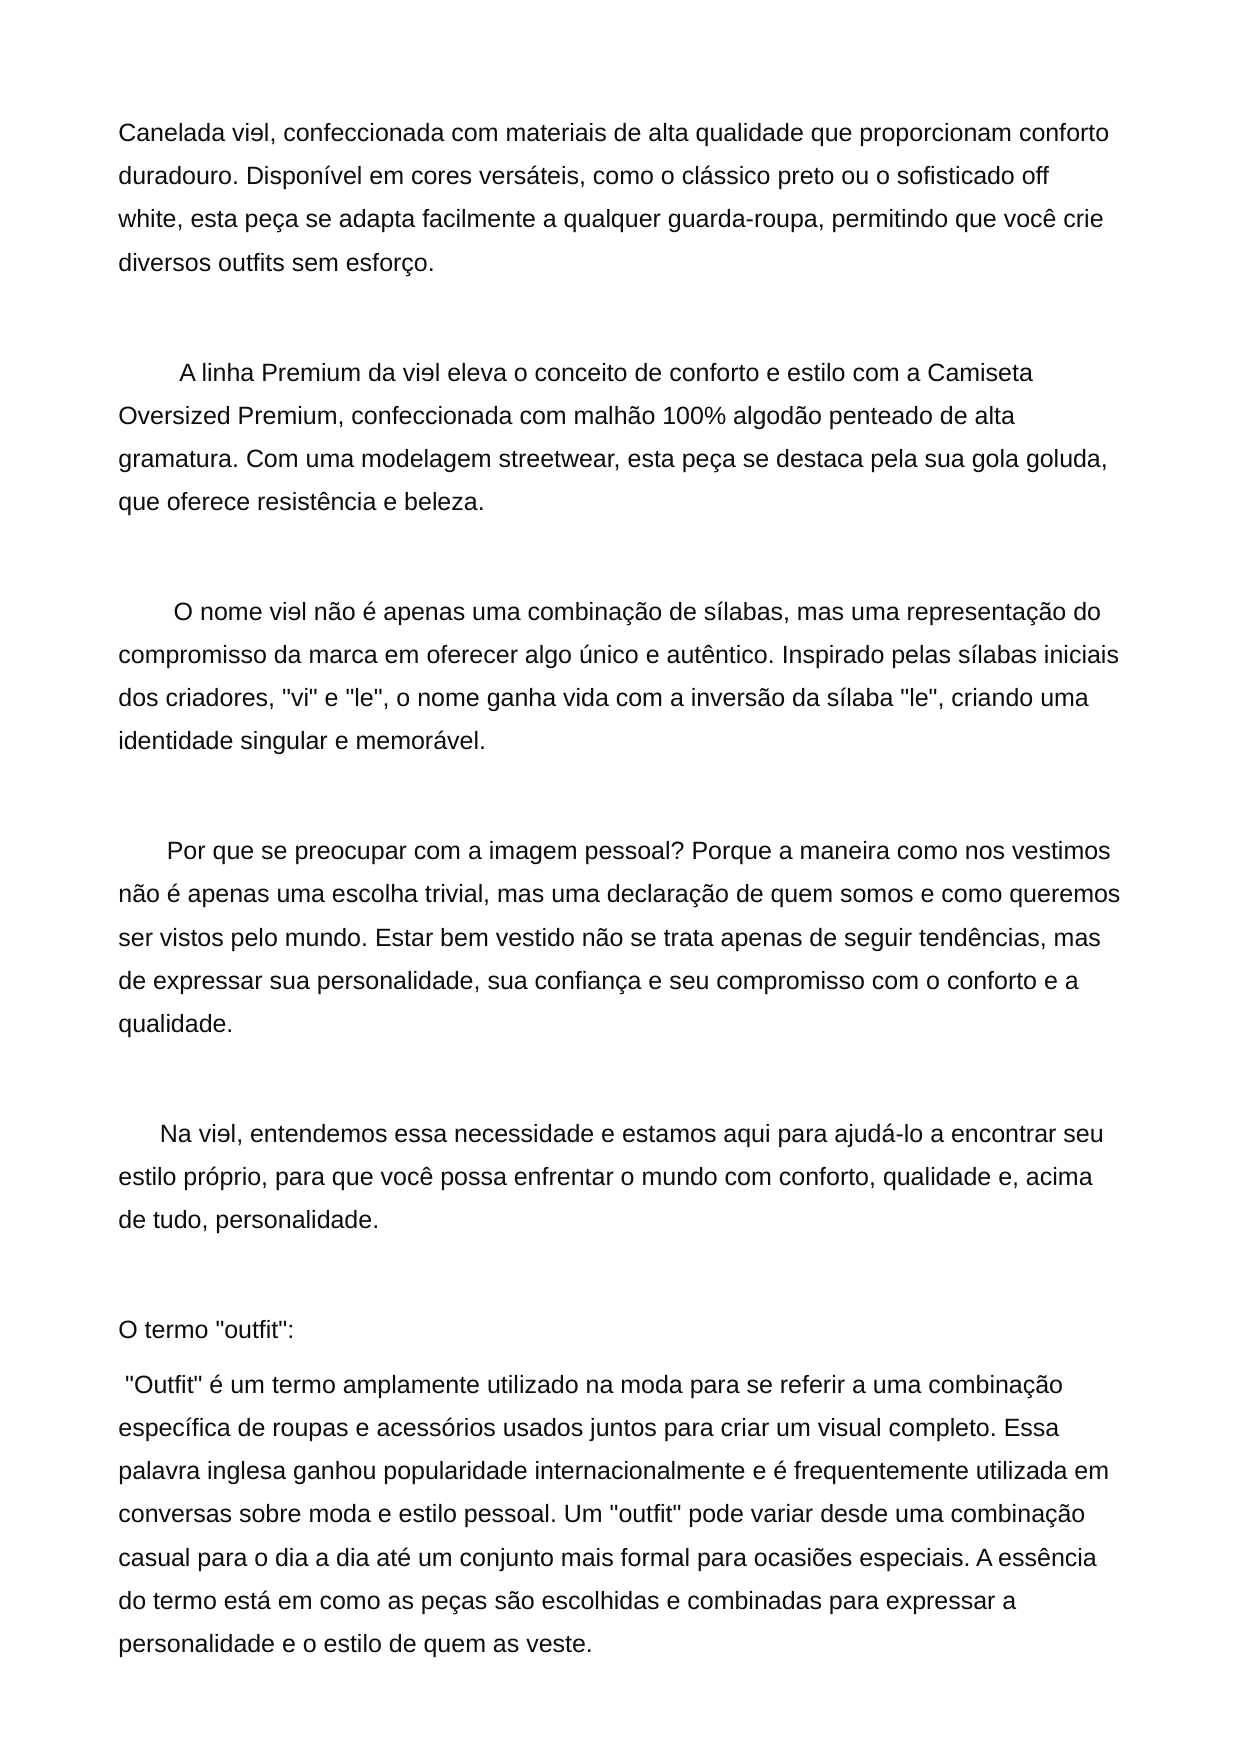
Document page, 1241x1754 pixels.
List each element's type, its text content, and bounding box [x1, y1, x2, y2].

text "Outfit" é um termo amplamente utilizado na moda para se referir a uma combinação específica de roupas e acessórios usados juntos para criar um visual completo. Essa palavra inglesa ganhou popularidade internacionalmente e é frequentemente utilizada em conversas sobre moda e estilo pessoal. Um "outfit" pode variar desde uma combinação casual para o dia a dia até um conjunto mais formal para ocasiões especiais. A essência do termo está em como as peças são escolhidas e combinadas para expressar a personalidade e o estilo de quem as veste. [118, 1370, 1122, 1657]
text Na viɘl, entendemos essa necessidade e estamos aqui para ajudá-lo a encontrar seu estilo próprio, para que você possa enfrentar o mundo com conforto, qualidade e, acima de tudo, personalidade. [118, 1119, 1122, 1234]
text Por que se preocupar com a imagem pessoal? Porque a maneira como nos vestimos não é apenas uma escolha trivial, mas uma declaração de quem somos e como queremos ser vistos pelo mundo. Estar bem vestido não se trata apenas de seguir tendências, mas de expressar sua personalidade, sua confiança e seu compromisso com o conforto e a qualidade. [118, 836, 1122, 1037]
text O termo "outfit": [118, 1315, 1122, 1344]
text A linha Premium da viɘl eleva o conceito de conforto e estilo com a Camiseta Oversized Premium, confeccionada com malhão 100% algodão penteado de alta gramatura. Com uma modelagem streetwear, esta peça se destaca pela sua gola goluda, que oferece resistência e beleza. [118, 357, 1122, 516]
text Canelada viɘl, confeccionada com materiais de alta qualidade que proporcionam conforto duradouro. Disponível em cores versáteis, como o clássico preto ou o sofisticado off white, esta peça se adapta facilmente a qualquer guarda-roupa, permitindo que você crie diversos outfits sem esforço. [118, 118, 1122, 276]
text O nome viɘl não é apenas uma combinação de sílabas, mas uma representação do compromisso da marca em oferecer algo único e autêntico. Inspirado pelas sílabas iniciais dos criadores, "vi" e "le", o nome ganha vida com a inversão da sílaba "le", criando uma identidade singular e memorável. [118, 597, 1122, 755]
